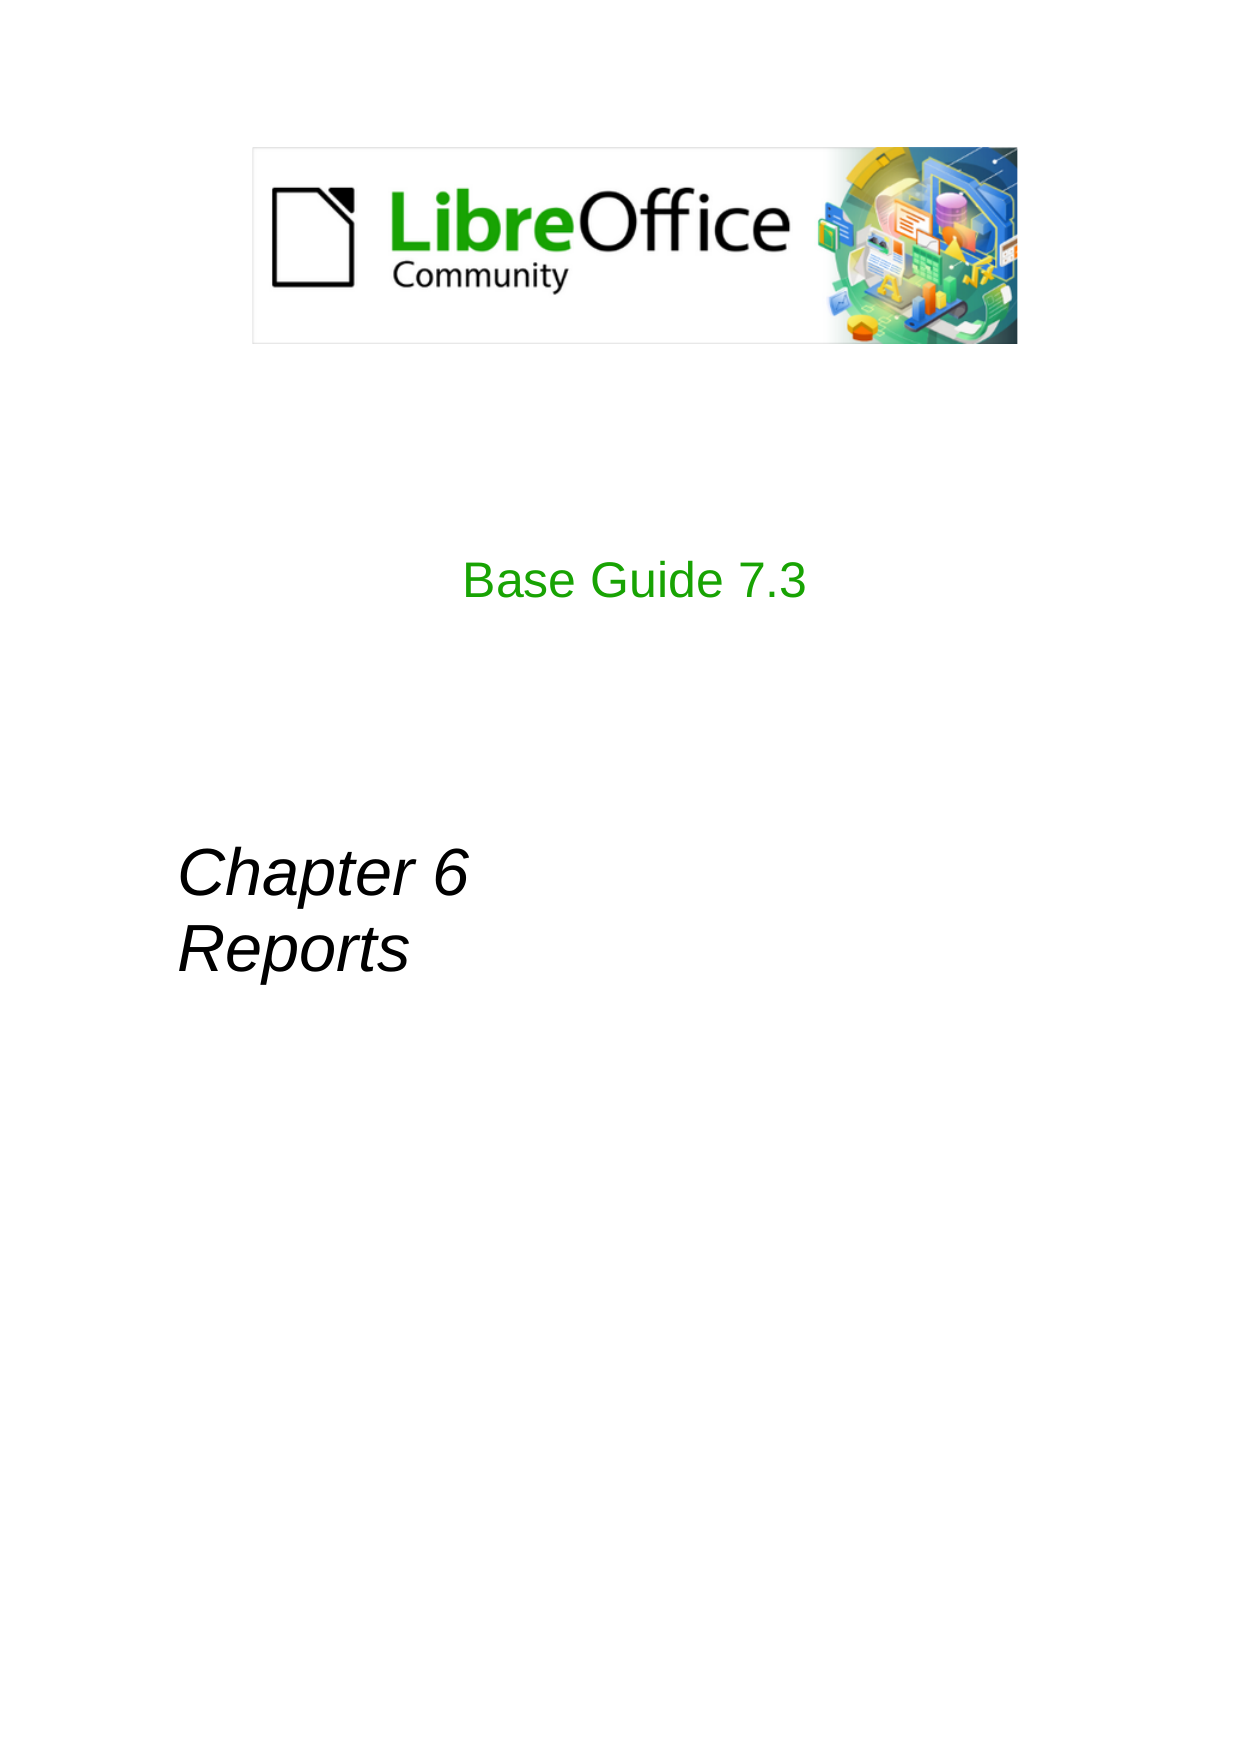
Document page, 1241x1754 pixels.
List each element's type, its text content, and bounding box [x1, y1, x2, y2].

title Chapter 6 Reports [177, 833, 1093, 986]
text Base Guide 7.3 [177, 550, 1093, 608]
picture [252, 147, 1018, 344]
